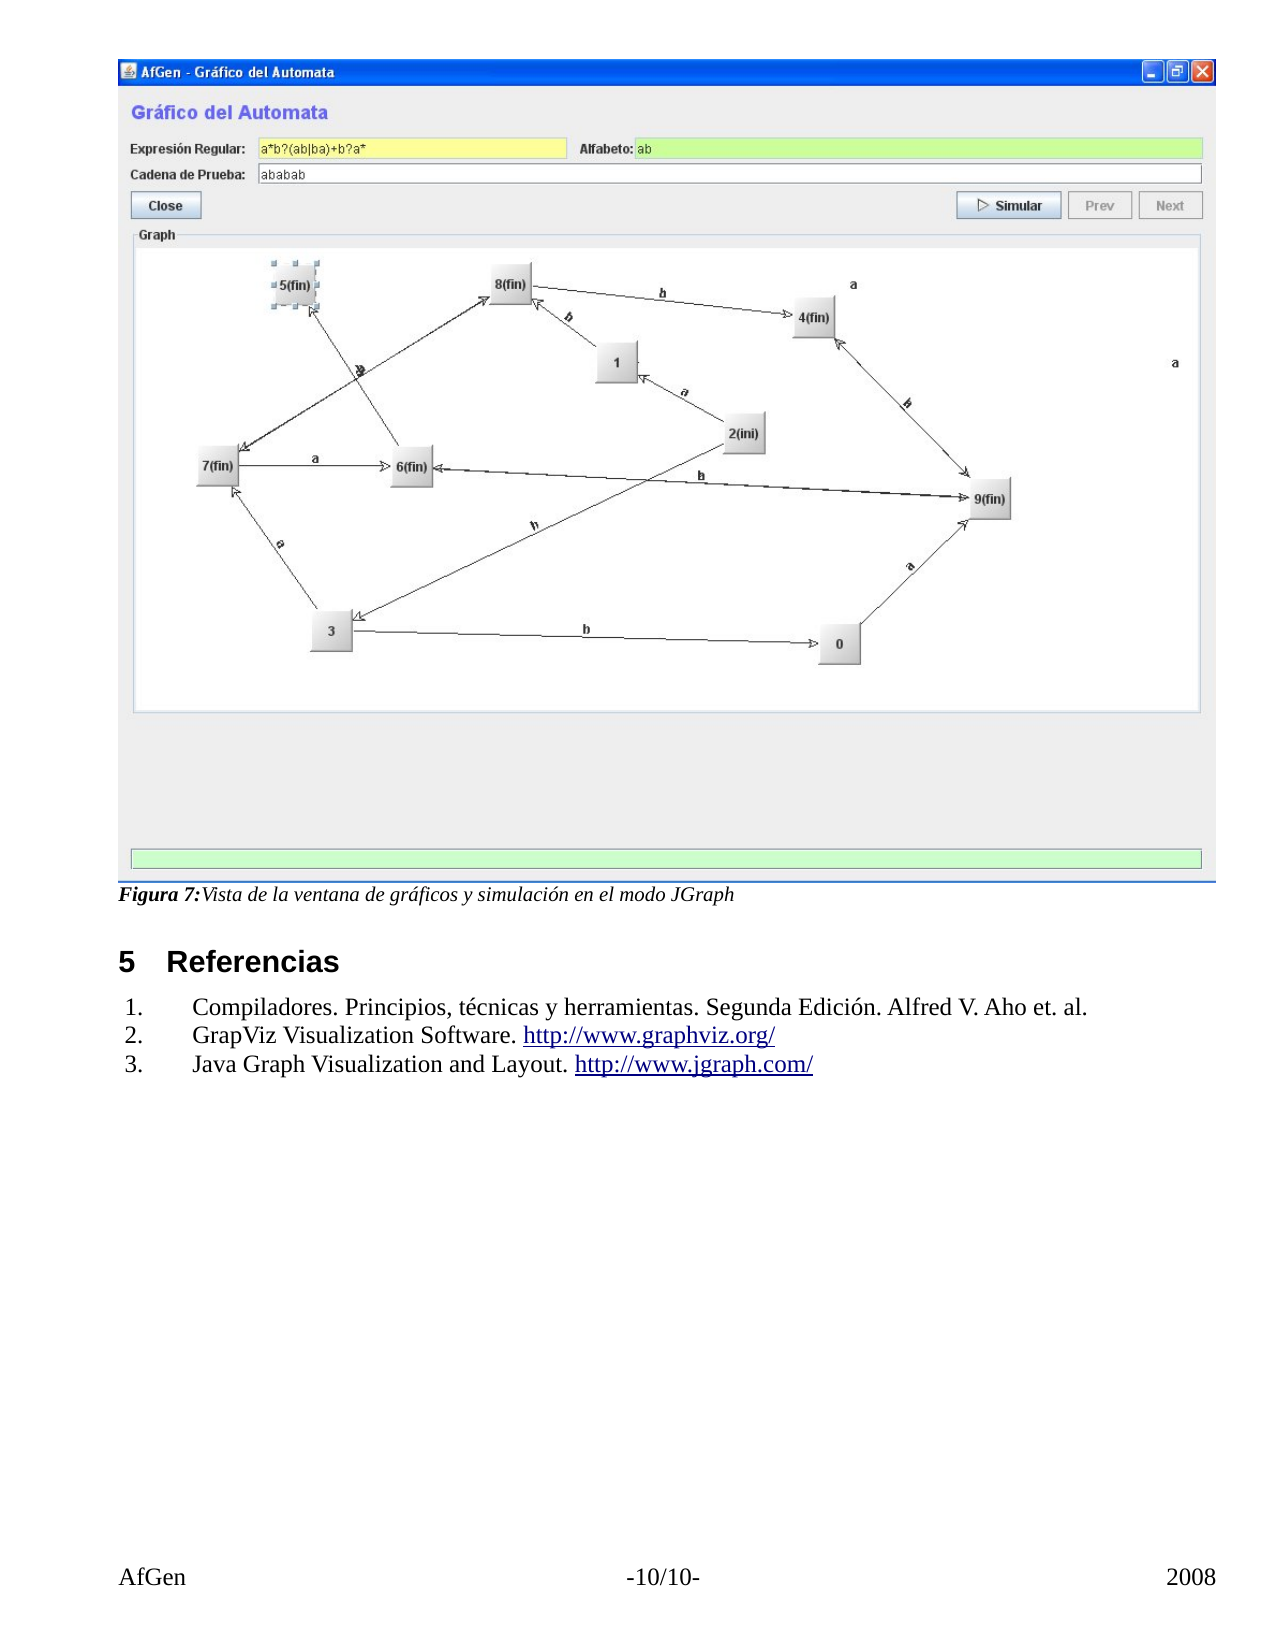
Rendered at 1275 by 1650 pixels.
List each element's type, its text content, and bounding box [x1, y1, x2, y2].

list Java Graph Visualization and Layout. http://www.jgraph.com/ [118, 1049, 1216, 1078]
list GrapViz Visualization Software. http://www.graphviz.org/ [118, 1021, 1216, 1049]
subtitle Referencias [118, 944, 1216, 979]
list Compiladores. Principios, técnicas y herramientas. Segunda Edición. Alfred V. Aho et. al. [118, 992, 1216, 1021]
text Figura 7:Vista de la ventana de gráficos y simulación en el modo JGraph [118, 883, 1216, 906]
picture [118, 59, 1216, 883]
